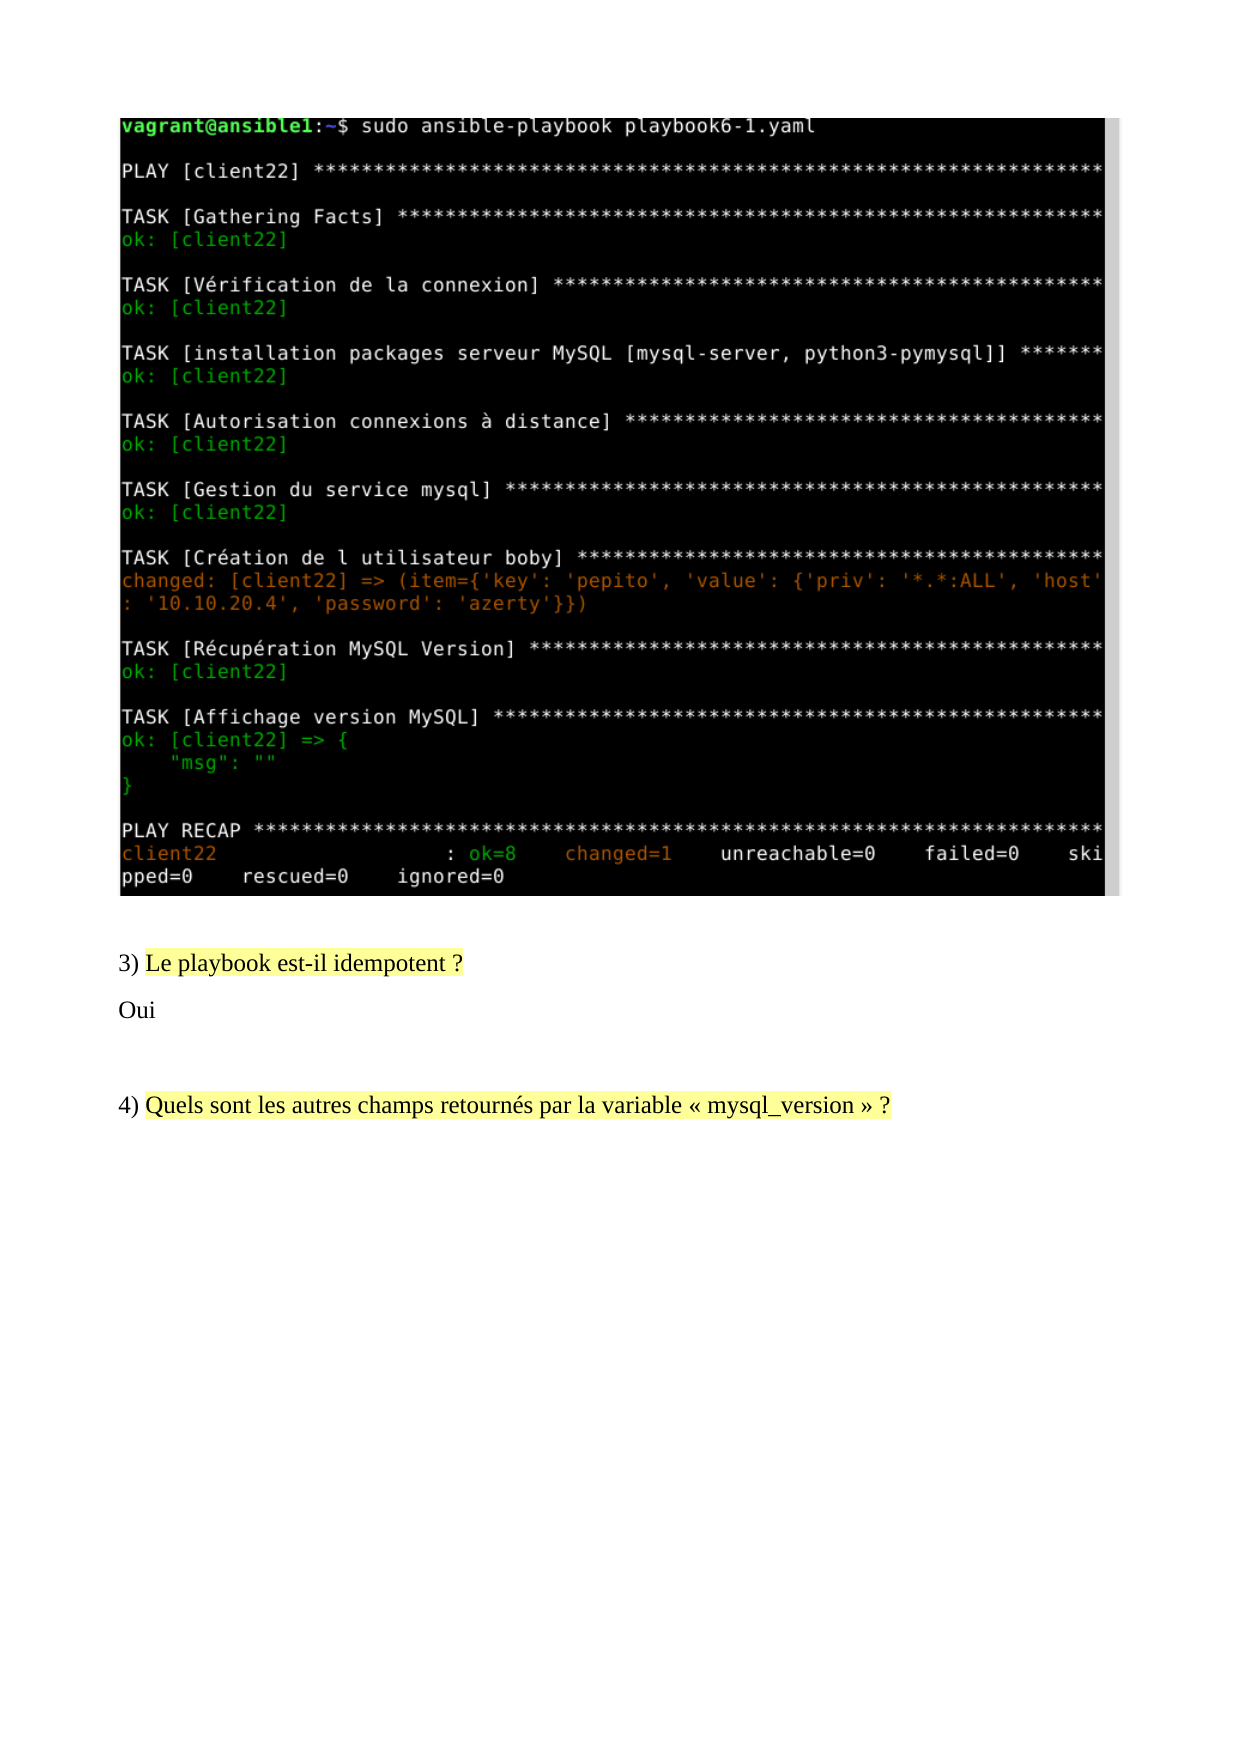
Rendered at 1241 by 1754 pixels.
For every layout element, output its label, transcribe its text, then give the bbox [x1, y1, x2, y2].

picture [118, 118, 1123, 896]
text 3) Le playbook est-il idempotent ? [118, 948, 1122, 976]
text Oui [118, 995, 1122, 1024]
text 4) Quels sont les autres champs retournés par la variable « mysql_version » ? [118, 1091, 1122, 1119]
